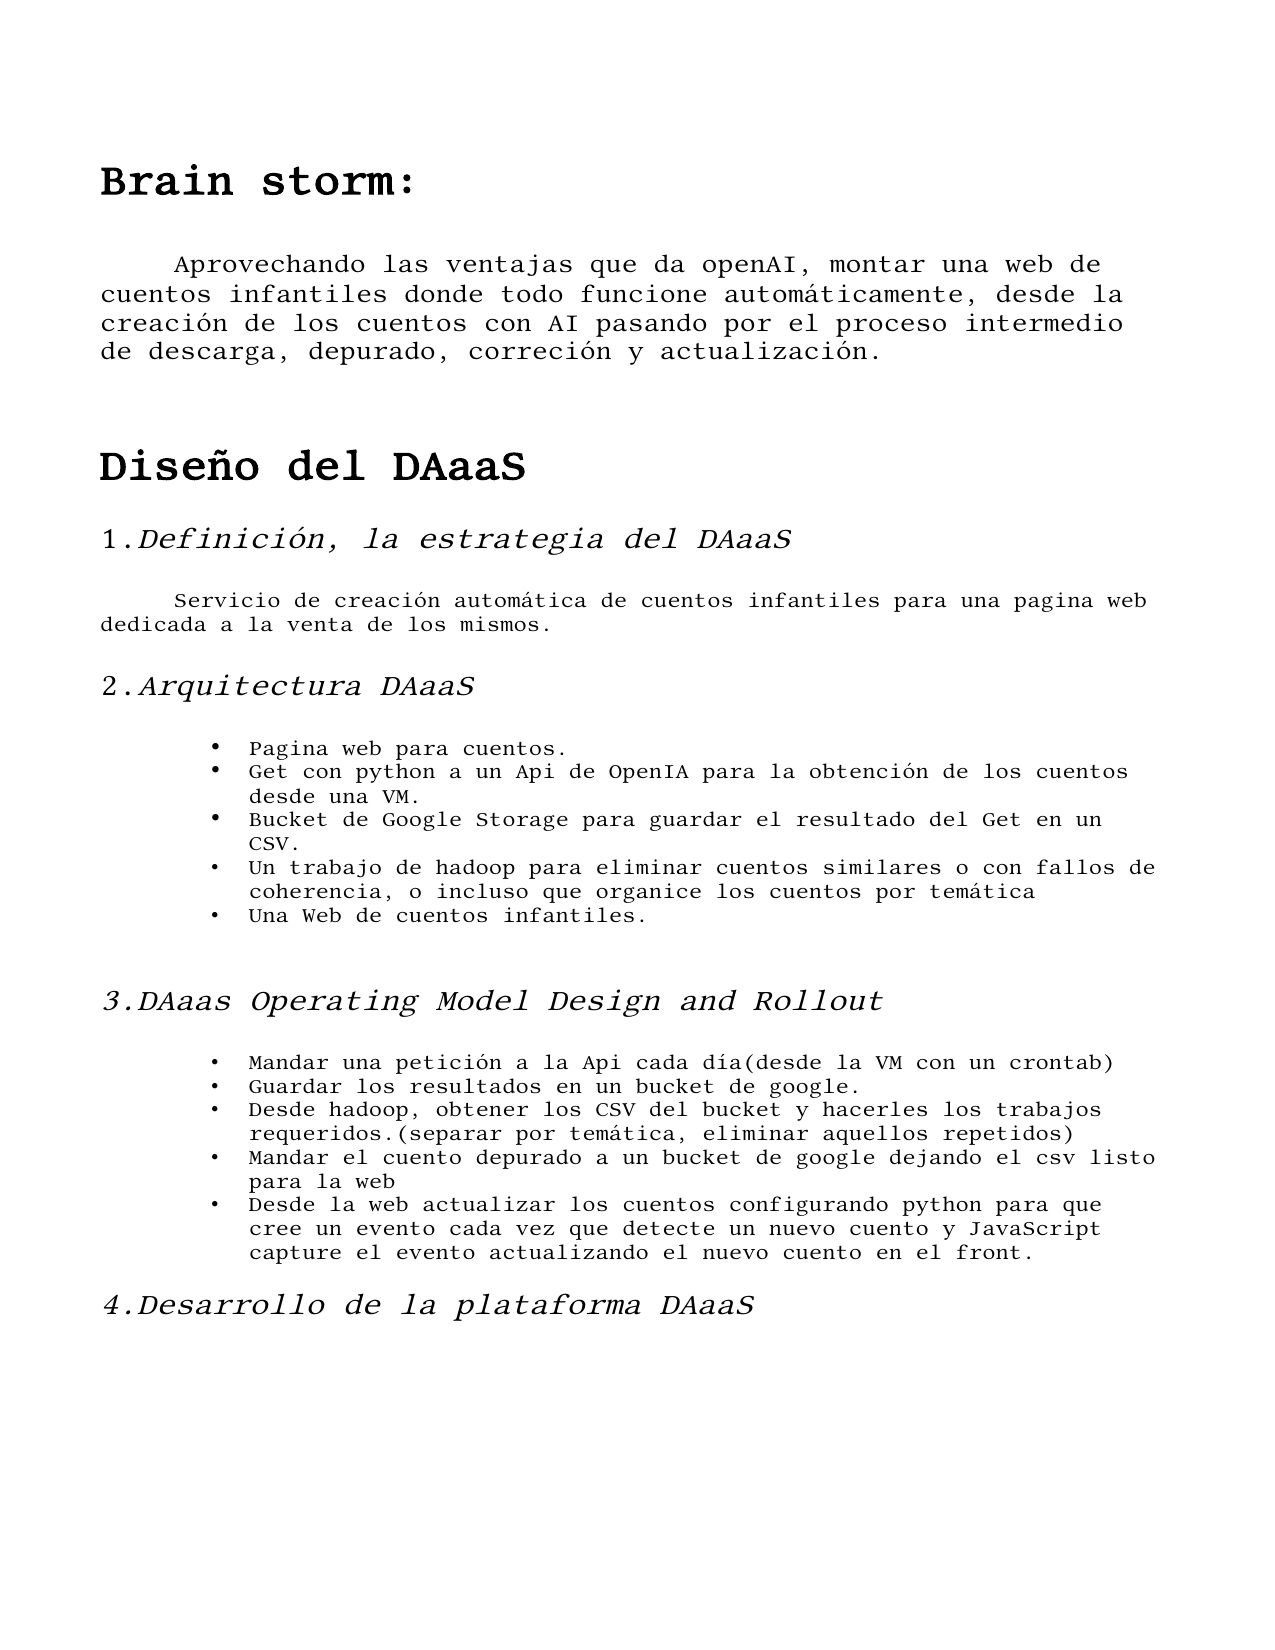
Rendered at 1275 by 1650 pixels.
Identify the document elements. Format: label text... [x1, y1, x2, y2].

text Servicio de creación automática de cuentos infantiles para una pagina web dedicada a la venta de los mismos. [100, 589, 1157, 637]
text 3.DAaas Operating Model Design and Rollout [100, 984, 1157, 1017]
list Pagina web para cuentos. [211, 736, 1157, 760]
text Brain storm: [100, 157, 1157, 204]
text 2.Arquitectura DAaaS [100, 670, 1157, 703]
list Desde hadoop, obtener los CSV del bucket y hacerles los trabajos requeridos.(separar por temática, eliminar aquellos repetidos) [211, 1098, 1157, 1146]
text Diseño del DAaaS [100, 442, 1157, 489]
list Mandar una petición a la Api cada día(desde la VM con un crontab) [211, 1051, 1157, 1074]
list Una Web de cuentos infantiles. [211, 903, 1157, 927]
list Get con python a un Api de OpenIA para la obtención de los cuentos desde una VM. [211, 760, 1157, 808]
text 4.Desarrollo de la plataforma DAaaS [100, 1288, 1157, 1321]
list Mandar el cuento depurado a un bucket de google dejando el csv listo para la web [211, 1146, 1157, 1193]
text Aprovechando las ventajas que da openAI, montar una web de cuentos infantiles donde todo funcione automáticamente, desde la creación de los cuentos con AI pasando por el proceso intermedio de descarga, depurado, correción y actualización. [100, 242, 1157, 366]
text 1.Definición, la estrategia del DAaaS [100, 523, 1157, 556]
list Desde la web actualizar los cuentos configurando python para que cree un evento cada vez que detecte un nuevo cuento y JavaScript capture el evento actualizando el nuevo cuento en el front. [211, 1193, 1157, 1264]
list Un trabajo de hadoop para eliminar cuentos similares o con fallos de coherencia, o incluso que organice los cuentos por temática [211, 856, 1157, 903]
list Bucket de Google Storage para guardar el resultado del Get en un CSV. [211, 808, 1157, 856]
list Guardar los resultados en un bucket de google. [211, 1074, 1157, 1098]
